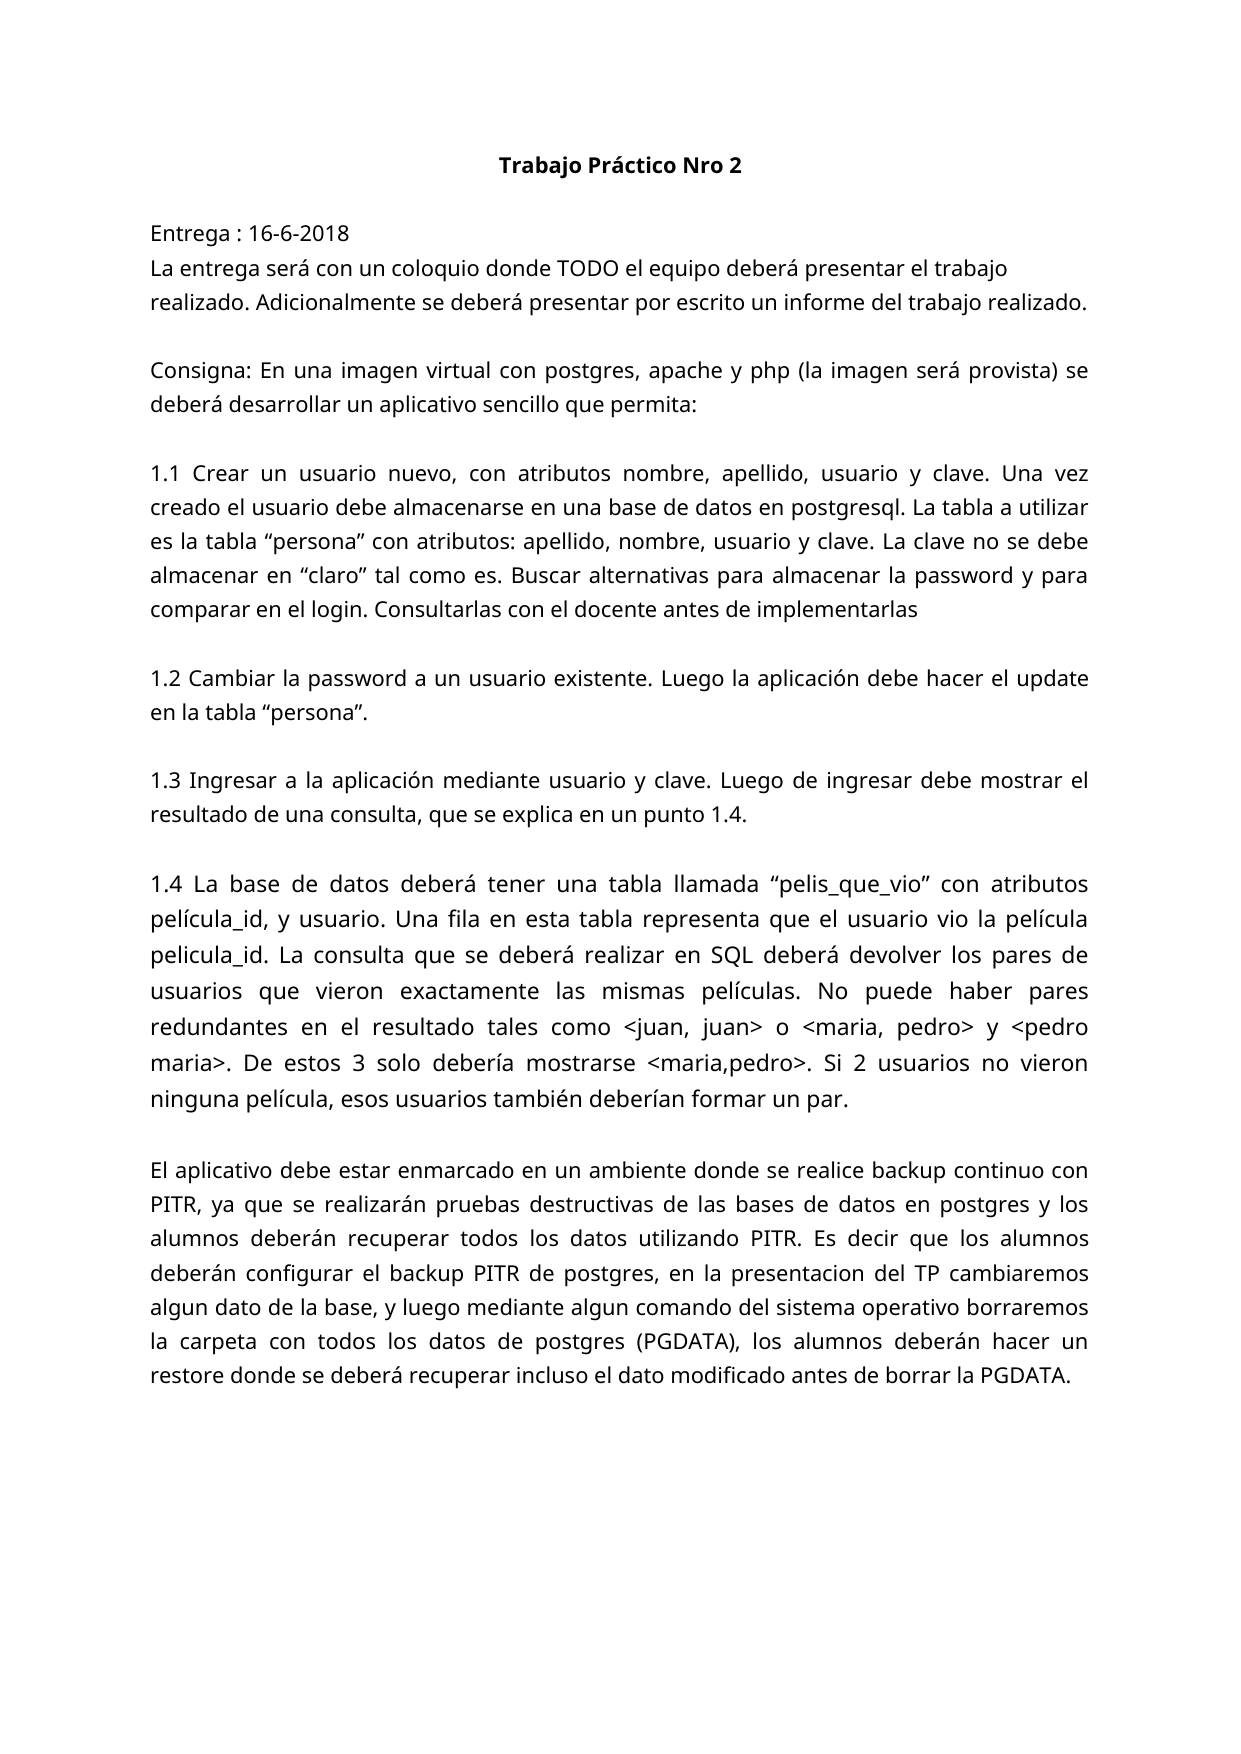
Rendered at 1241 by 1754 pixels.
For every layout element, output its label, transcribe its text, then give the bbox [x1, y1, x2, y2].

text Entrega : 16-6-2018 [150, 218, 1090, 248]
text El aplicativo debe estar enmarcado en un ambiente donde se realice backup continuo con PITR, ya que se realizarán pruebas destructivas de las bases de datos en postgres y los alumnos deberán recuperar todos los datos utilizando PITR. Es decir que los alumnos deberán configurar el backup PITR de postgres, en la presentacion del TP cambiaremos algun dato de la base, y luego mediante algun comando del sistema operativo borraremos la carpeta con todos los datos de postgres (PGDATA), los alumnos deberán hacer un restore donde se deberá recuperar incluso el dato modificado antes de borrar la PGDATA. [150, 1155, 1090, 1390]
text 1.2 Cambiar la password a un usuario existente. Luego la aplicación debe hacer el update en la tabla “persona”. [150, 662, 1090, 726]
text 1.4 La base de datos deberá tener una tabla llamada “pelis_que_vio” con atributos película_id, y usuario. Una fila en esta tabla representa que el usuario vio la película pelicula_id. La consulta que se deberá realizar en SQL deberá devolver los pares de usuarios que vieron exactamente las mismas películas. No puede haber pares redundantes en el resultado tales como <juan, juan> o <maria, pedro> y <pedro maria>. De estos 3 solo debería mostrarse <maria,pedro>. Si 2 usuarios no vieron ninguna película, esos usuarios también deberían formar un par. [150, 867, 1090, 1114]
text Consigna: En una imagen virtual con postgres, apache y php (la imagen será provista) se deberá desarrollar un aplicativo sencillo que permita: [150, 355, 1090, 419]
text 1.1 Crear un usuario nuevo, con atributos nombre, apellido, usuario y clave. Una vez creado el usuario debe almacenarse en una base de datos en postgresql. La tabla a utilizar es la tabla “persona” con atributos: apellido, nombre, usuario y clave. La clave no se debe almacenar en “claro” tal como es. Buscar alternativas para almacenar la password y para comparar en el login. Consultarlas con el docente antes de implementarlas [150, 457, 1090, 624]
text 1.3 Ingresar a la aplicación mediante usuario y clave. Luego de ingresar debe mostrar el resultado de una consulta, que se explica en un punto 1.4. [150, 765, 1090, 829]
text La entrega será con un coloquio donde TODO el equipo deberá presentar el trabajo realizado. Adicionalmente se deberá presentar por escrito un informe del trabajo realizado. [150, 252, 1090, 316]
text Trabajo Práctico Nro 2 [150, 150, 1090, 180]
